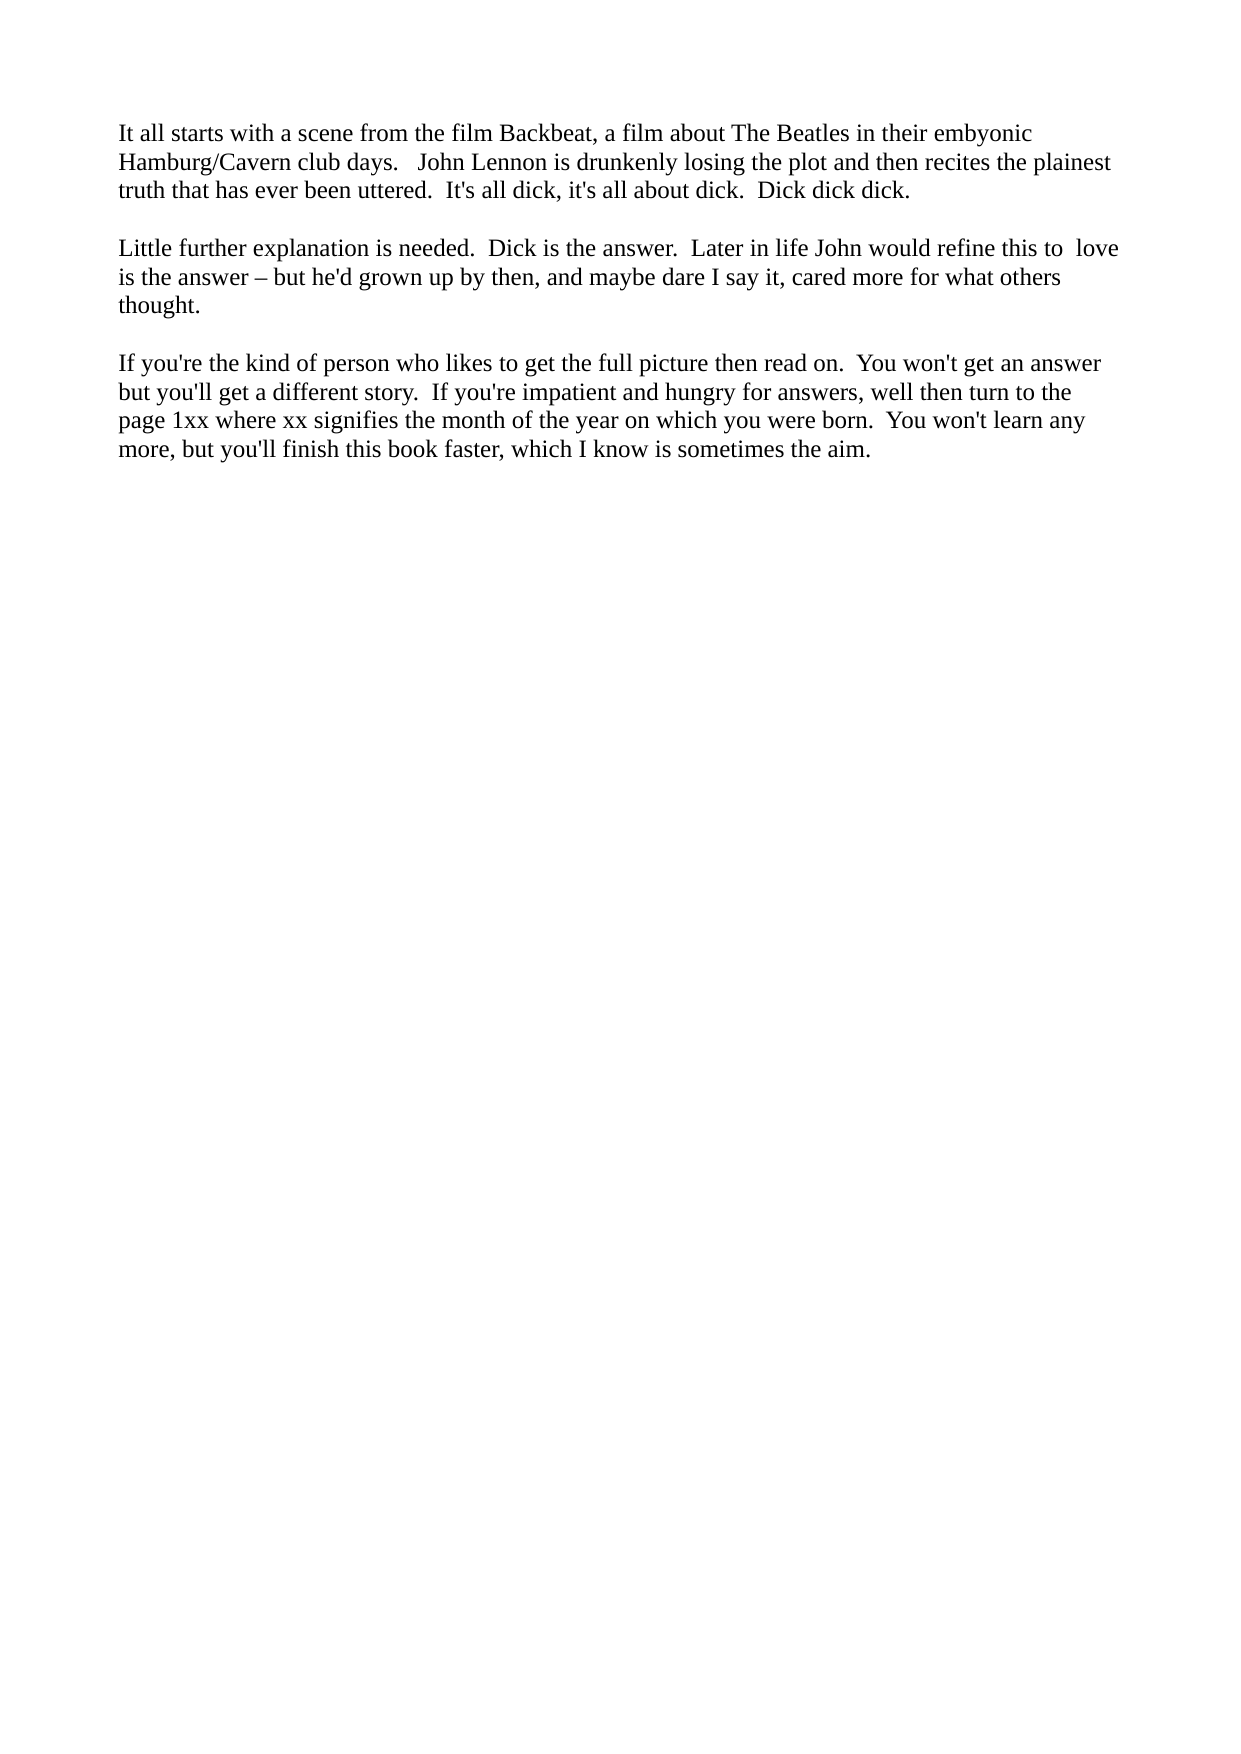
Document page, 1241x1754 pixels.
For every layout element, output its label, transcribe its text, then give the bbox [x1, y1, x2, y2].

text Little further explanation is needed. Dick is the answer. Later in life John would refine this to love is the answer – but he'd grown up by then, and maybe dare I say it, cared more for what others thought. [118, 233, 1122, 319]
text It all starts with a scene from the film Backbeat, a film about The Beatles in their embyonic Hamburg/Cavern club days. John Lennon is drunkenly losing the plot and then recites the plainest truth that has ever been uttered. It's all dick, it's all about dick. Dick dick dick. [118, 118, 1122, 204]
text If you're the kind of person who likes to get the full picture then read on. You won't get an answer but you'll get a different story. If you're impatient and hungry for answers, well then turn to the page 1xx where xx signifies the month of the year on which you were born. You won't learn any more, but you'll finish this book faster, which I know is sometimes the aim. [118, 348, 1122, 463]
